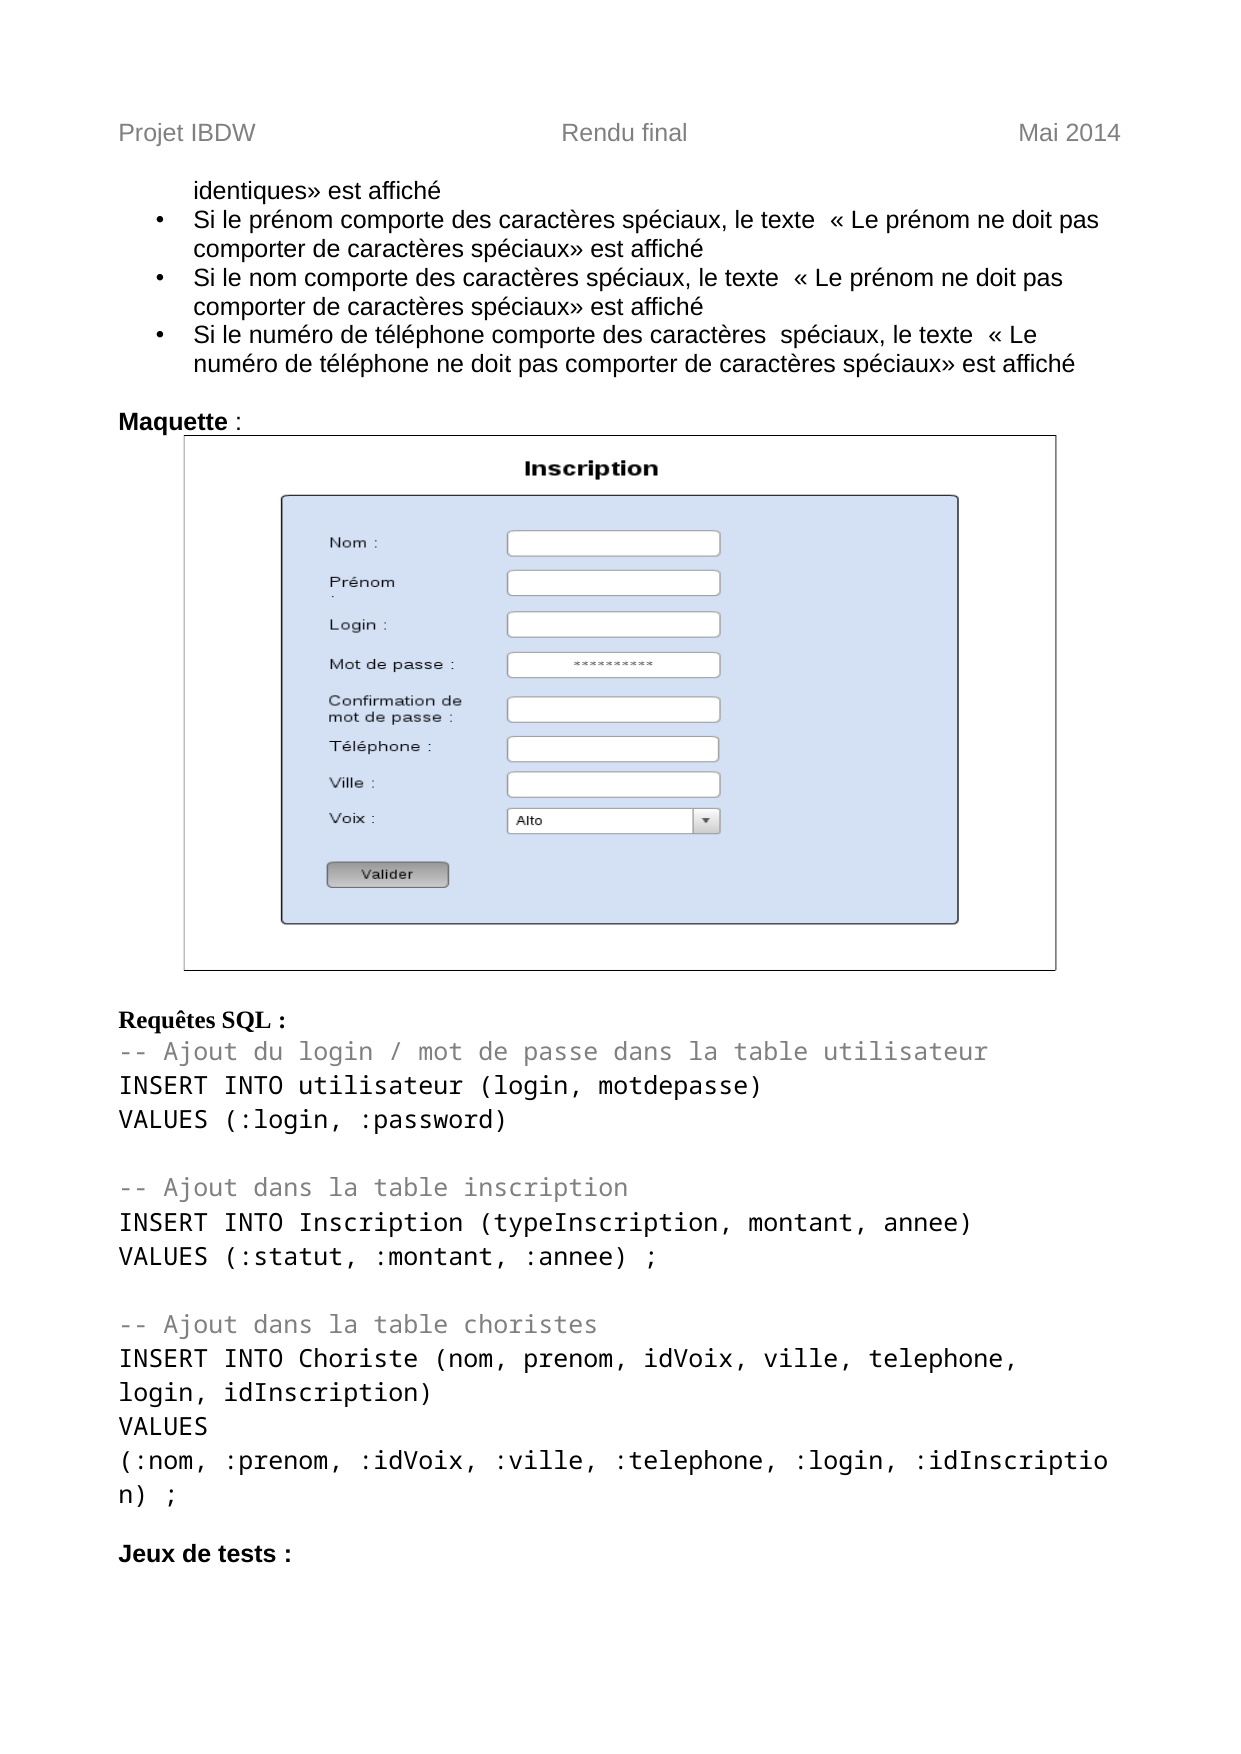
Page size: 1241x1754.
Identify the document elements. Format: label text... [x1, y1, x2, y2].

text INSERT INTO Inscription (typeInscription, montant, annee) [118, 1204, 1122, 1238]
text INSERT INTO Choriste (nom, prenom, idVoix, ville, telephone, login, idInscription) [118, 1340, 1122, 1408]
text Requêtes SQL : [118, 1005, 1122, 1034]
list Si le nom comporte des caractères spéciaux, le texte « Le prénom ne doit pas comporter de caractères spéciaux» est affiché [156, 263, 1122, 320]
text -- Ajout dans la table inscription [118, 1170, 1122, 1204]
text VALUES (:statut, :montant, :annee) ; [118, 1238, 1122, 1272]
picture [183, 435, 1057, 971]
list Si le prénom comporte des caractères spéciaux, le texte « Le prénom ne doit pas comporter de caractères spéciaux» est affiché [156, 205, 1122, 263]
text Maquette : [118, 407, 1122, 435]
text Jeux de tests : [118, 1539, 1122, 1568]
text VALUES (:login, :password) [118, 1102, 1122, 1136]
list Si le numéro de téléphone comporte des caractères spéciaux, le texte « Le numéro de téléphone ne doit pas comporter de caractères spéciaux» est affiché [156, 320, 1122, 378]
text -- Ajout dans la table choristes [118, 1306, 1122, 1340]
text VALUES (:nom, :prenom, :idVoix, :ville, :telephone, :login, :idInscription) ; [118, 1408, 1122, 1511]
text -- Ajout du login / mot de passe dans la table utilisateur [118, 1034, 1122, 1068]
list identiques» est affiché [156, 176, 1122, 205]
text INSERT INTO utilisateur (login, motdepasse) [118, 1068, 1122, 1102]
